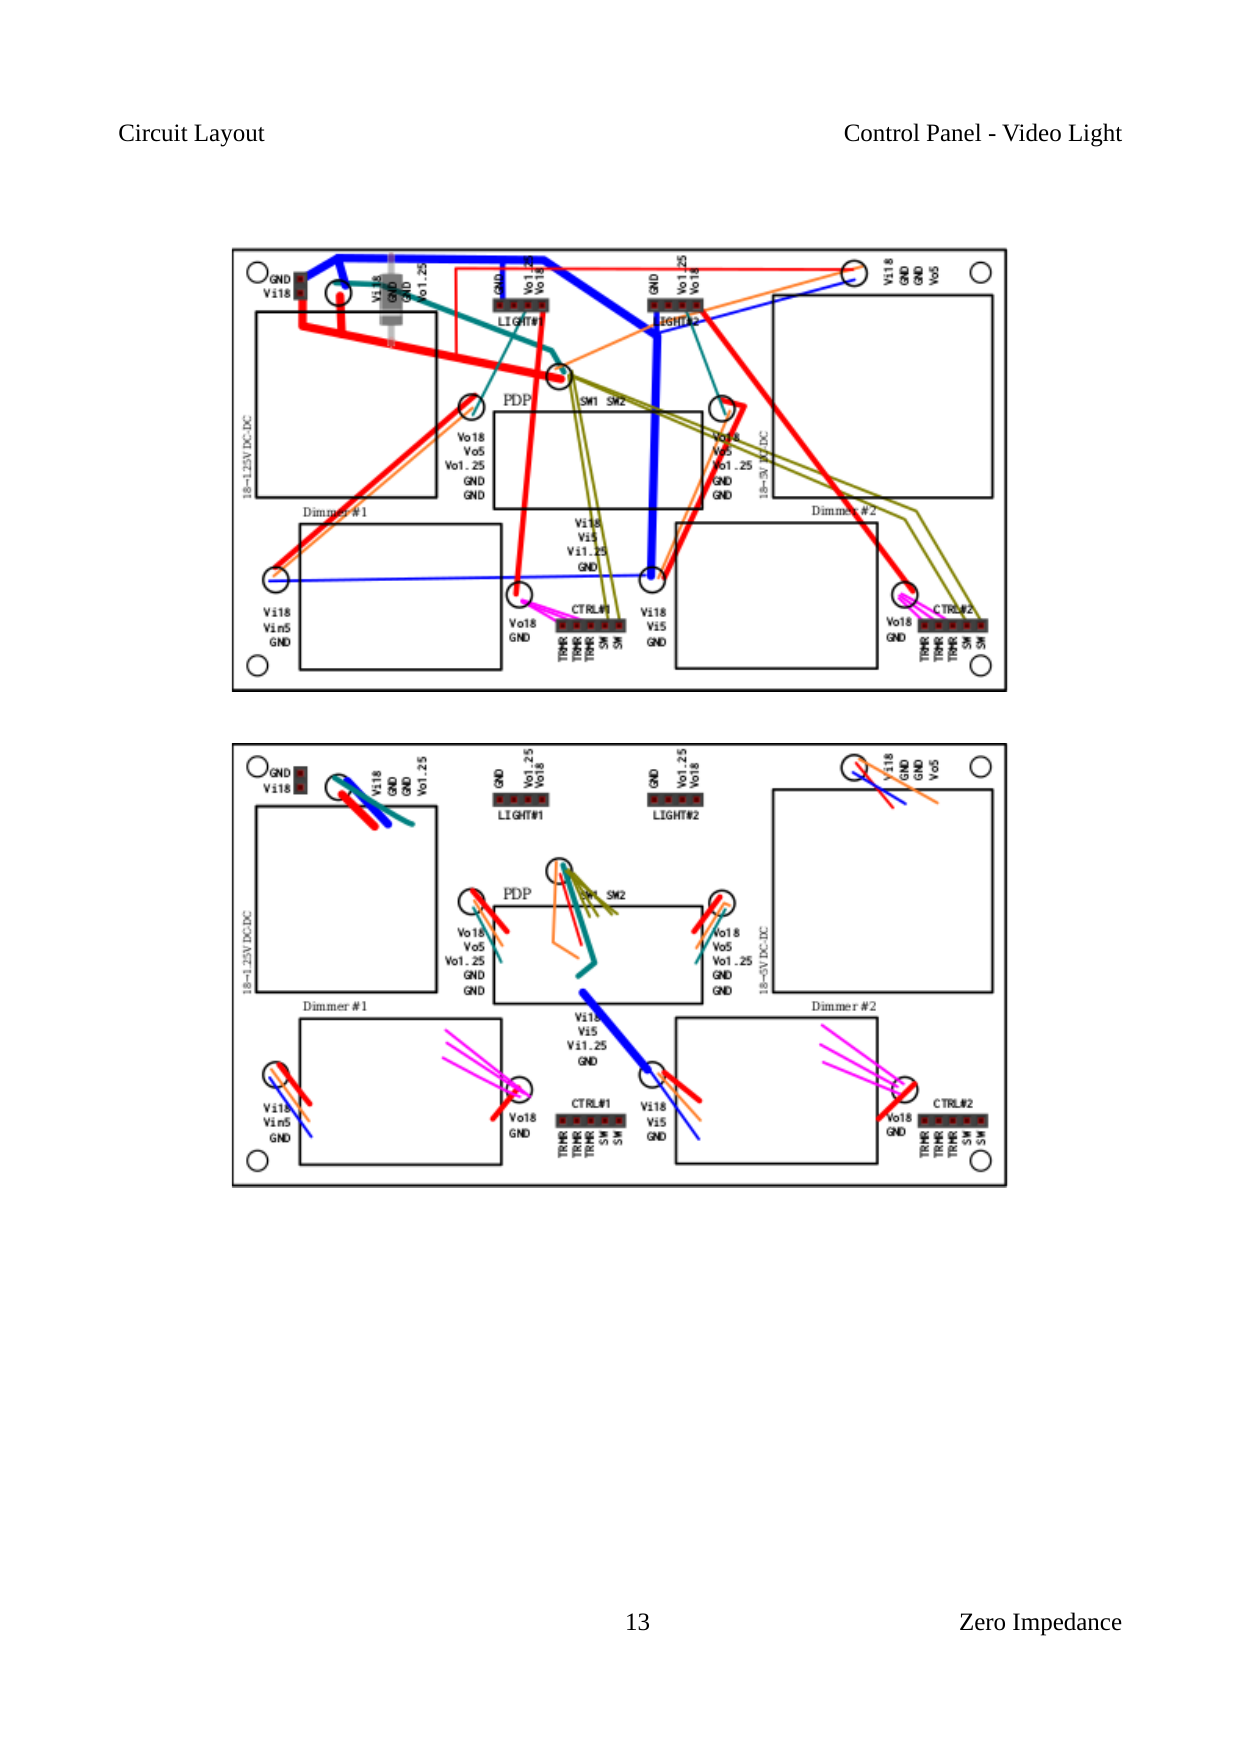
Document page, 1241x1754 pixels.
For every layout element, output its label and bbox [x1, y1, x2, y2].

picture [231, 743, 1009, 1188]
picture [231, 237, 1009, 692]
